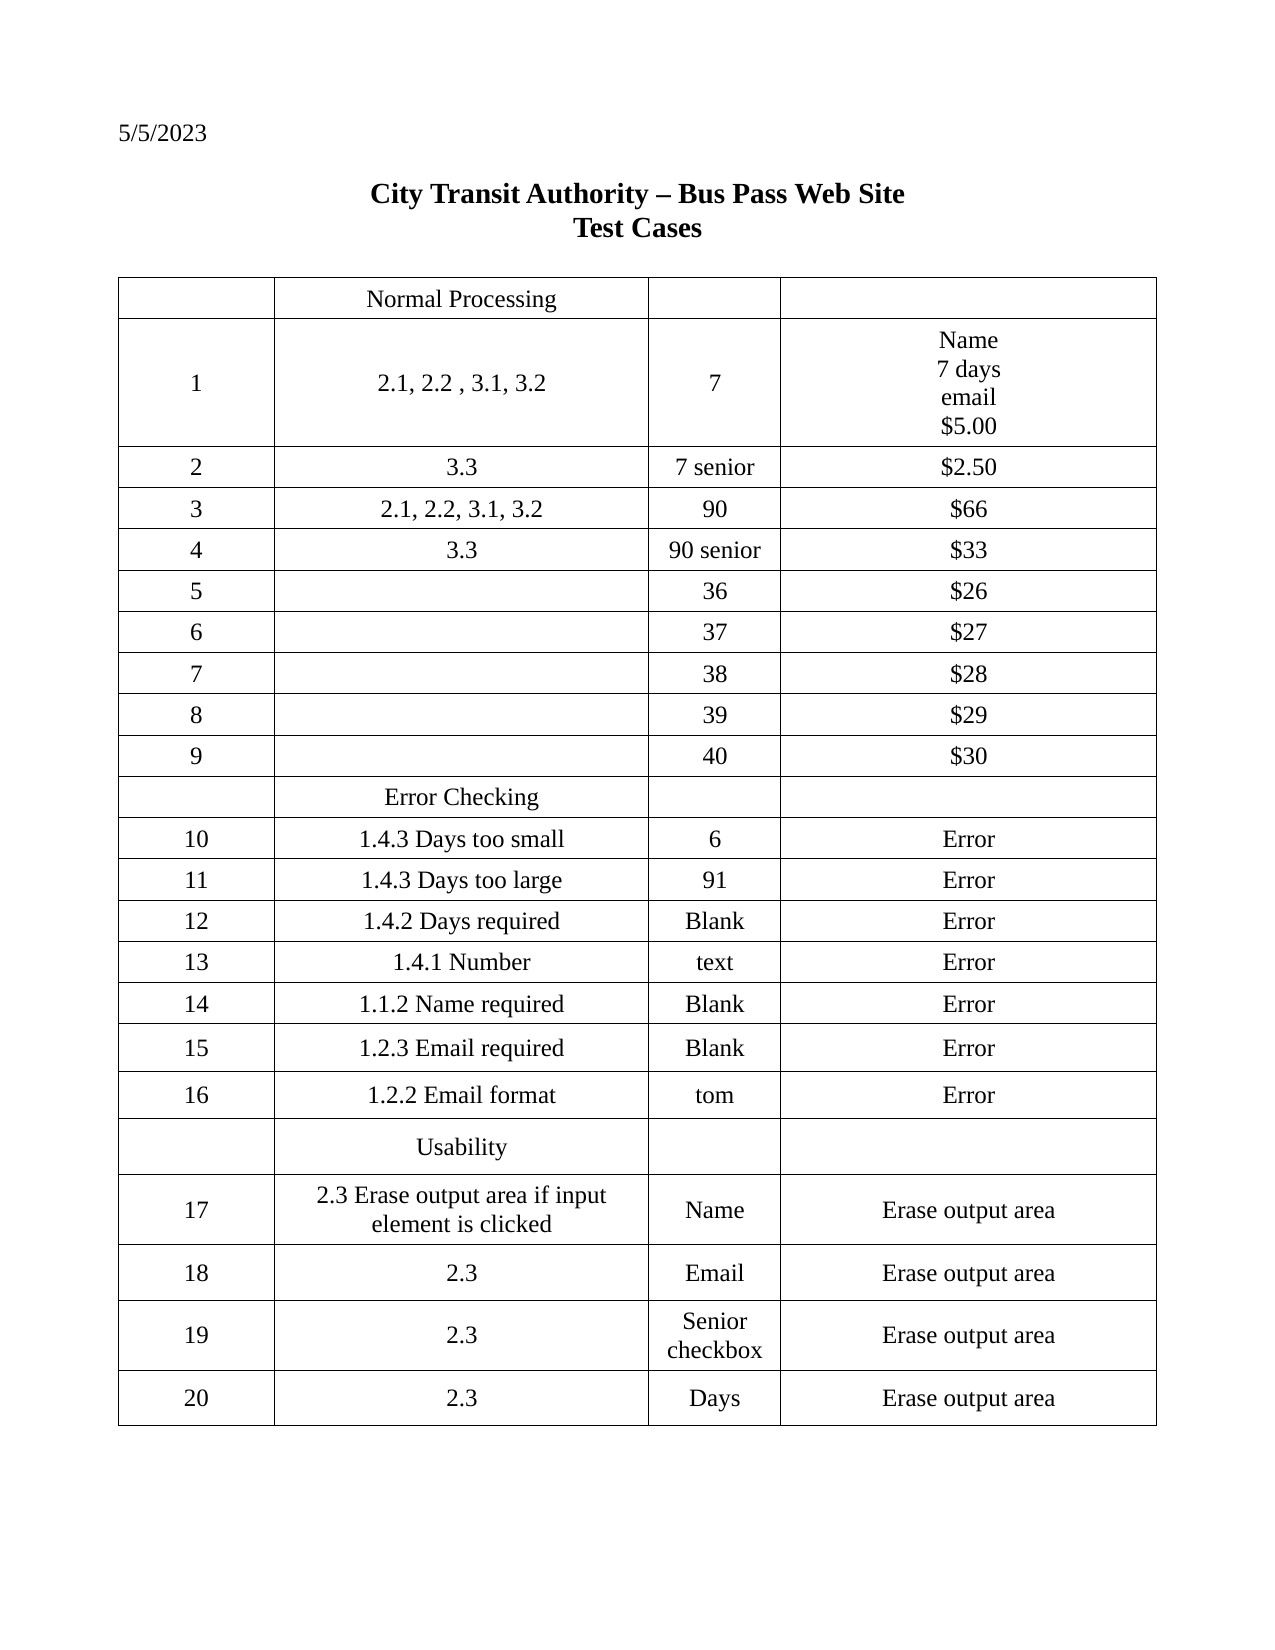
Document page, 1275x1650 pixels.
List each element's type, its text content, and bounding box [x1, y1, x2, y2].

table_cell tom [649, 1072, 780, 1118]
table_cell $28 [781, 653, 1156, 693]
table_cell 3 [119, 488, 274, 528]
table_cell 10 [119, 818, 274, 858]
table_cell Error Checking [275, 777, 648, 817]
table_cell Senior checkbox [649, 1301, 780, 1369]
table_cell 1.1.2 Name required [275, 983, 648, 1023]
table_cell [275, 571, 648, 611]
table_cell 7 [649, 319, 780, 446]
table_cell Days [649, 1371, 780, 1425]
table_header [649, 278, 780, 318]
table_cell 1.4.3 Days too large [275, 859, 648, 899]
table_cell $30 [781, 736, 1156, 776]
table_cell 2.3 [275, 1245, 648, 1299]
table_cell $2.50 [781, 447, 1156, 487]
table_cell [649, 1119, 780, 1174]
table_cell 38 [649, 653, 780, 693]
table_cell 2.1, 2.2, 3.1, 3.2 [275, 488, 648, 528]
table_cell $29 [781, 694, 1156, 734]
table_header [781, 278, 1156, 318]
table_cell 16 [119, 1072, 274, 1118]
table_header Normal Processing [275, 278, 648, 318]
table_cell 1.2.2 Email format [275, 1072, 648, 1118]
table_cell Error [781, 901, 1156, 941]
text Test Cases [118, 210, 1157, 243]
table_header [119, 278, 274, 318]
table_cell Blank [649, 901, 780, 941]
table_cell 90 senior [649, 529, 780, 569]
table_cell 1.4.2 Days required [275, 901, 648, 941]
table_cell 2.1, 2.2 , 3.1, 3.2 [275, 319, 648, 446]
table_cell 2.3 Erase output area if input element is clicked [275, 1175, 648, 1244]
table_cell 91 [649, 859, 780, 899]
table_cell 14 [119, 983, 274, 1023]
table_cell 36 [649, 571, 780, 611]
table_cell 8 [119, 694, 274, 734]
table_cell 20 [119, 1371, 274, 1425]
table_cell 13 [119, 942, 274, 982]
table_cell $27 [781, 612, 1156, 652]
table_cell 19 [119, 1301, 274, 1369]
table_cell Erase output area [781, 1371, 1156, 1425]
table_cell 40 [649, 736, 780, 776]
table_cell $66 [781, 488, 1156, 528]
table_cell [649, 777, 780, 817]
table_cell Name 7 days email $5.00 [781, 319, 1156, 446]
table_cell 12 [119, 901, 274, 941]
table_cell 11 [119, 859, 274, 899]
table_cell [119, 777, 274, 817]
table_cell 2 [119, 447, 274, 487]
table_cell 6 [119, 612, 274, 652]
table_cell 6 [649, 818, 780, 858]
table_cell [119, 1119, 274, 1174]
table_cell Error [781, 859, 1156, 899]
table_cell 3.3 [275, 529, 648, 569]
table_cell [275, 694, 648, 734]
table_cell Error [781, 818, 1156, 858]
table_cell Error [781, 942, 1156, 982]
table_cell Erase output area [781, 1301, 1156, 1369]
table_cell Email [649, 1245, 780, 1299]
table_cell 9 [119, 736, 274, 776]
table_cell Error [781, 1072, 1156, 1118]
table_cell 4 [119, 529, 274, 569]
table_cell 3.3 [275, 447, 648, 487]
table_cell [275, 612, 648, 652]
table_cell 1.4.1 Number [275, 942, 648, 982]
table_cell 2.3 [275, 1301, 648, 1369]
table_cell [275, 653, 648, 693]
table_cell [275, 736, 648, 776]
table_cell 7 senior [649, 447, 780, 487]
table_cell 90 [649, 488, 780, 528]
table_cell 17 [119, 1175, 274, 1244]
table_cell 5 [119, 571, 274, 611]
table_cell Blank [649, 983, 780, 1023]
table_cell Error [781, 1024, 1156, 1071]
table_cell Erase output area [781, 1245, 1156, 1299]
table_cell Name [649, 1175, 780, 1244]
table_cell 1.2.3 Email required [275, 1024, 648, 1071]
table_cell 37 [649, 612, 780, 652]
table_cell 1 [119, 319, 274, 446]
table_cell 18 [119, 1245, 274, 1299]
table_cell text [649, 942, 780, 982]
table_cell $33 [781, 529, 1156, 569]
table_cell 7 [119, 653, 274, 693]
table_cell Usability [275, 1119, 648, 1174]
table_cell $26 [781, 571, 1156, 611]
table_cell Erase output area [781, 1175, 1156, 1244]
table_cell [781, 777, 1156, 817]
table_cell Error [781, 983, 1156, 1023]
table_cell 15 [119, 1024, 274, 1071]
text City Transit Authority – Bus Pass Web Site [118, 176, 1157, 210]
table_cell 1.4.3 Days too small [275, 818, 648, 858]
table_cell 2.3 [275, 1371, 648, 1425]
table_cell 39 [649, 694, 780, 734]
table_cell Blank [649, 1024, 780, 1071]
table_cell [781, 1119, 1156, 1174]
